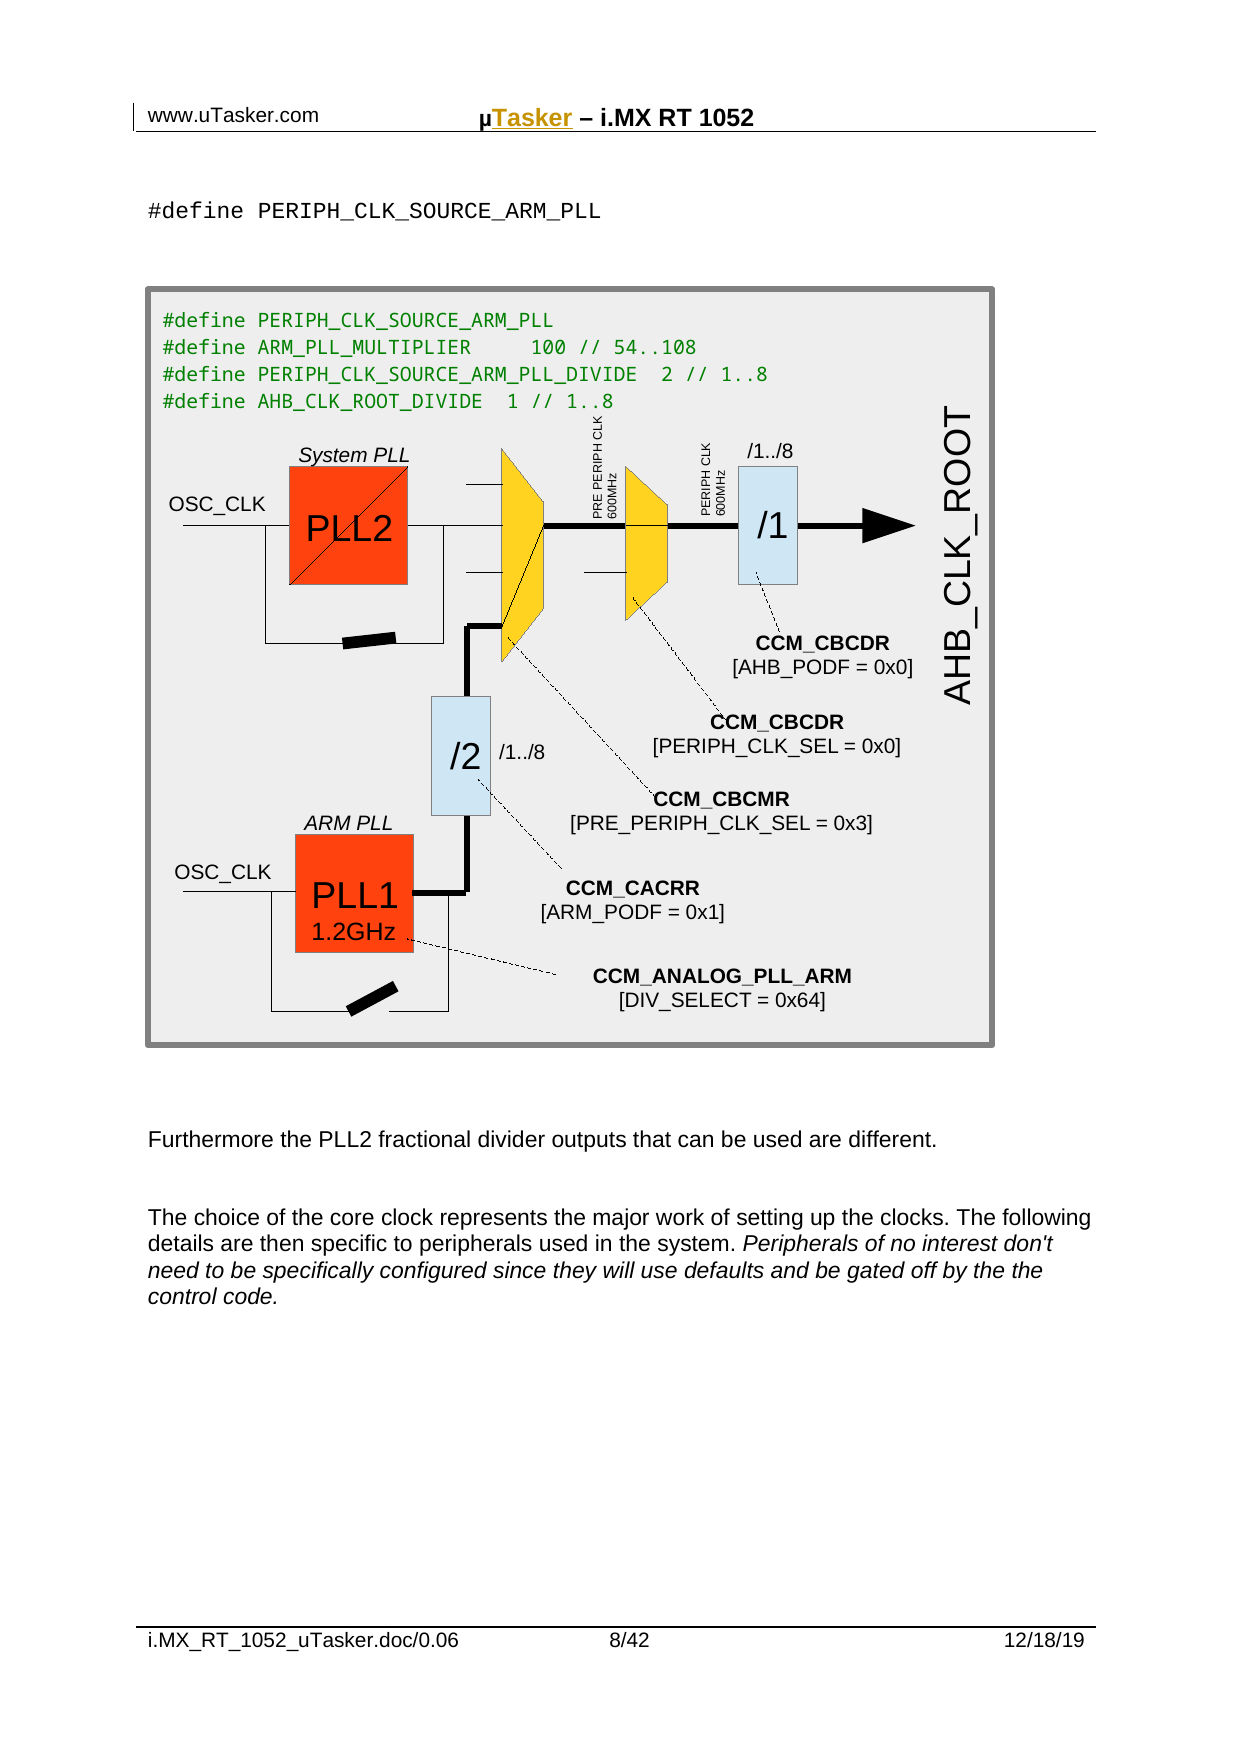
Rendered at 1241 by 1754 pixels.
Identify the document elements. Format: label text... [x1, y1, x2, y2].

text Furthermore the PLL2 fractional divider outputs that can be used are different. [148, 1126, 1093, 1152]
text #define PERIPH_CLK_SOURCE_ARM_PLL [148, 199, 1093, 225]
text The choice of the core clock represents the major work of setting up the clocks. The following details are then specific to peripherals used in the system. Peripherals of no interest don't need to be specifically configured since they will use defaults and be gated off by the the control code. [148, 1204, 1093, 1309]
